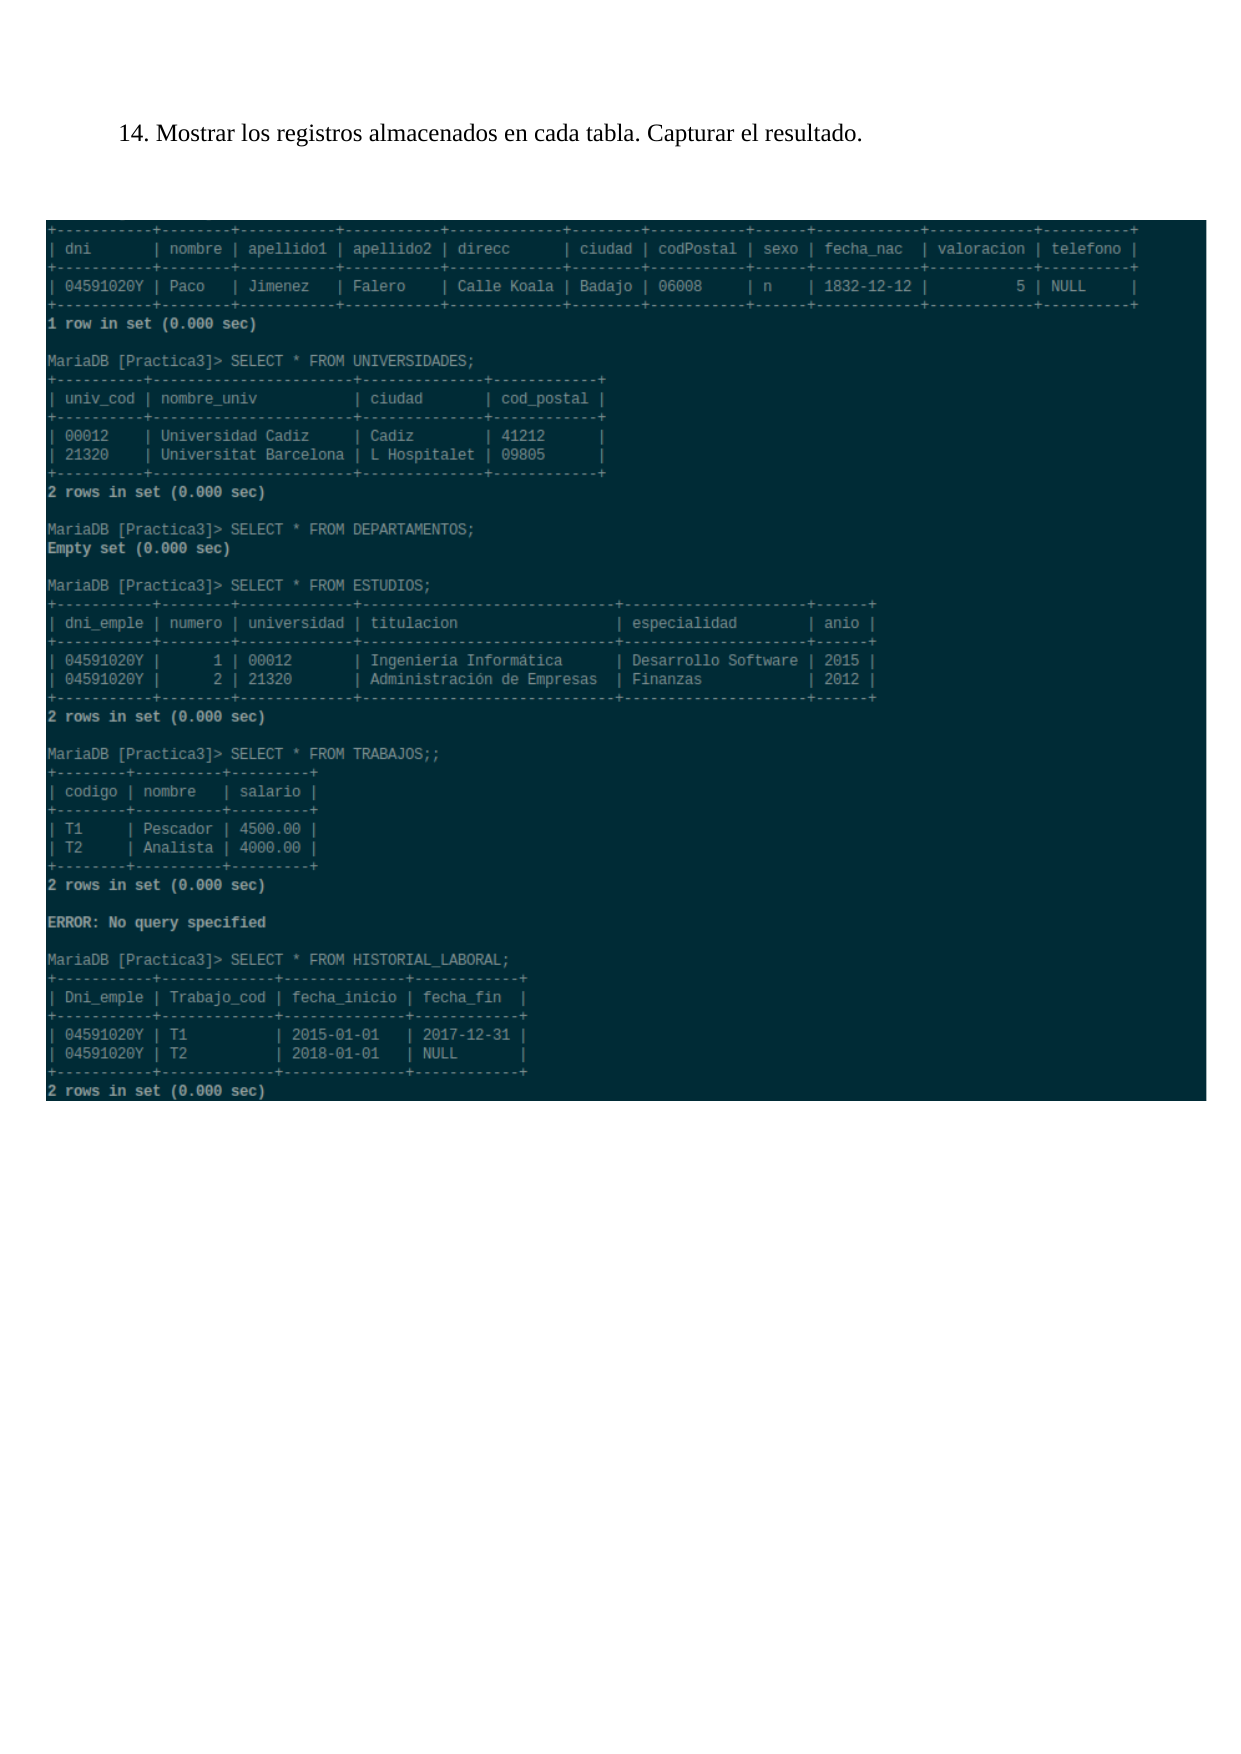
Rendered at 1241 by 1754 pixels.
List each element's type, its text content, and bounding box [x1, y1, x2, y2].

picture [870, 281, 884, 291]
picture [67, 526, 72, 534]
picture [652, 657, 666, 665]
picture [513, 676, 518, 684]
picture [983, 246, 993, 253]
picture [371, 994, 378, 1002]
picture [704, 617, 710, 628]
picture [434, 449, 438, 459]
picture [363, 280, 378, 291]
picture [1078, 246, 1085, 253]
picture [258, 748, 265, 759]
picture [49, 879, 56, 890]
picture [525, 449, 540, 459]
picture [302, 283, 308, 291]
picture [68, 823, 72, 833]
picture [167, 430, 173, 440]
picture [424, 355, 457, 366]
picture [499, 246, 505, 253]
picture [307, 992, 335, 1002]
picture [49, 748, 64, 759]
picture [319, 355, 344, 366]
picture [215, 655, 219, 665]
picture [67, 713, 73, 721]
picture [136, 995, 142, 1002]
picture [426, 992, 431, 1002]
picture [59, 582, 64, 590]
picture [71, 243, 77, 253]
picture [922, 226, 928, 233]
picture [67, 882, 73, 890]
picture [249, 823, 274, 833]
picture [564, 226, 570, 233]
picture [67, 320, 73, 328]
picture [424, 1048, 443, 1058]
picture [250, 356, 256, 366]
picture [324, 451, 344, 459]
picture [686, 676, 701, 684]
picture [198, 842, 203, 852]
picture [443, 451, 448, 459]
picture [381, 617, 387, 628]
picture [66, 617, 77, 628]
picture [145, 318, 151, 328]
picture [294, 1048, 309, 1058]
picture [686, 657, 693, 665]
picture [563, 676, 578, 684]
picture [224, 806, 230, 813]
picture [295, 430, 299, 441]
picture [94, 430, 98, 441]
picture [179, 355, 204, 366]
picture [643, 226, 649, 233]
picture [482, 954, 496, 964]
picture [1061, 246, 1068, 252]
picture [46, 542, 73, 557]
picture [1101, 246, 1115, 253]
picture [498, 1029, 507, 1039]
picture [276, 1012, 282, 1019]
picture [127, 954, 134, 964]
picture [110, 395, 116, 403]
picture [368, 246, 379, 253]
picture [851, 620, 857, 628]
picture [712, 657, 719, 665]
picture [400, 430, 404, 441]
picture [110, 280, 125, 291]
picture [110, 1048, 143, 1058]
picture [232, 355, 247, 366]
picture [76, 543, 91, 557]
picture [225, 430, 230, 441]
picture [136, 711, 160, 721]
picture [232, 917, 239, 927]
picture [49, 1068, 55, 1075]
picture [180, 826, 190, 833]
picture [145, 752, 155, 759]
picture [389, 994, 396, 1002]
picture [284, 823, 300, 833]
picture [407, 580, 419, 590]
picture [181, 788, 186, 796]
picture [155, 786, 178, 796]
picture [179, 582, 186, 590]
picture [643, 674, 653, 684]
picture [102, 1048, 106, 1058]
picture [617, 281, 622, 295]
picture [267, 580, 274, 590]
picture [433, 617, 439, 628]
picture [512, 655, 527, 665]
picture [237, 524, 243, 534]
picture [276, 355, 283, 366]
picture [479, 674, 487, 684]
picture [380, 657, 413, 669]
picture [260, 486, 264, 500]
picture [172, 711, 176, 725]
picture [92, 1029, 99, 1039]
picture [179, 526, 186, 534]
picture [258, 355, 265, 366]
picture [354, 280, 361, 291]
picture [144, 823, 160, 833]
picture [411, 243, 417, 253]
picture [1017, 280, 1024, 291]
picture [354, 994, 361, 1002]
picture [459, 280, 466, 291]
picture [293, 788, 300, 796]
picture [164, 844, 169, 852]
picture [137, 542, 141, 556]
picture [521, 1068, 527, 1075]
picture [241, 994, 247, 1002]
picture [83, 355, 108, 366]
picture [319, 748, 344, 759]
picture [450, 676, 466, 684]
picture [582, 676, 597, 684]
picture [494, 994, 501, 1002]
picture [337, 1048, 344, 1058]
picture [76, 748, 82, 759]
picture [337, 226, 343, 233]
picture [883, 246, 897, 253]
picture [478, 992, 483, 1002]
picture [162, 393, 195, 403]
picture [120, 524, 124, 538]
picture [354, 524, 365, 534]
picture [659, 280, 701, 291]
picture [267, 430, 286, 440]
picture [407, 1012, 413, 1019]
picture [398, 620, 405, 628]
picture [49, 1012, 55, 1019]
picture [896, 281, 911, 291]
picture [189, 526, 199, 534]
picture [546, 283, 553, 291]
picture [826, 620, 841, 628]
picture [241, 842, 247, 852]
picture [354, 246, 365, 257]
picture [415, 620, 426, 628]
picture [494, 657, 501, 665]
picture [102, 1029, 106, 1039]
picture [310, 355, 317, 365]
picture [373, 618, 378, 628]
picture [137, 582, 143, 590]
picture [765, 246, 780, 253]
picture [197, 711, 222, 721]
picture [371, 395, 378, 403]
picture [110, 486, 126, 497]
picture [232, 489, 256, 497]
picture [360, 355, 370, 365]
picture [294, 1029, 315, 1039]
picture [372, 430, 391, 441]
picture [310, 954, 344, 964]
picture [407, 1068, 413, 1075]
picture [123, 655, 134, 665]
picture [49, 318, 56, 328]
picture [154, 226, 160, 233]
picture [172, 355, 178, 366]
picture [311, 617, 317, 628]
picture [572, 395, 579, 403]
picture [295, 283, 300, 291]
picture [939, 246, 954, 253]
picture [145, 359, 159, 366]
picture [154, 1068, 160, 1075]
picture [686, 617, 701, 628]
picture [466, 280, 483, 291]
picture [834, 280, 859, 291]
picture [189, 919, 221, 931]
picture [319, 617, 344, 628]
picture [295, 992, 300, 1002]
picture [120, 748, 124, 762]
picture [748, 226, 754, 233]
picture [137, 526, 142, 534]
picture [511, 280, 544, 291]
picture [826, 655, 841, 665]
picture [163, 749, 168, 759]
picture [354, 954, 361, 964]
picture [179, 486, 187, 497]
picture [75, 713, 99, 721]
picture [432, 524, 440, 534]
picture [75, 882, 99, 890]
picture [1036, 226, 1042, 233]
picture [206, 844, 213, 852]
picture [102, 543, 125, 553]
picture [49, 486, 56, 497]
picture [190, 433, 204, 440]
picture [530, 655, 534, 665]
picture [224, 917, 230, 927]
text 14. Mostrar los registros almacenados en cada tabla. Capturar el resultado. [118, 118, 1122, 147]
picture [162, 542, 187, 553]
picture [380, 283, 387, 291]
picture [136, 1085, 160, 1095]
picture [49, 954, 64, 964]
picture [110, 673, 143, 684]
picture [127, 748, 134, 759]
picture [49, 524, 64, 534]
picture [826, 281, 832, 291]
picture [84, 617, 90, 628]
picture [197, 879, 222, 890]
picture [469, 449, 473, 459]
picture [302, 995, 308, 1002]
picture [84, 524, 94, 534]
picture [66, 430, 91, 440]
picture [249, 246, 274, 257]
picture [128, 806, 134, 813]
picture [171, 318, 178, 328]
picture [163, 826, 173, 833]
picture [319, 524, 344, 534]
picture [276, 748, 283, 759]
picture [307, 243, 313, 253]
picture [513, 430, 517, 441]
picture [215, 433, 221, 440]
picture [625, 283, 632, 291]
picture [145, 582, 155, 590]
picture [434, 674, 439, 684]
picture [198, 395, 203, 403]
picture [176, 620, 199, 628]
picture [93, 449, 108, 459]
picture [249, 620, 265, 628]
picture [415, 954, 426, 964]
picture [172, 1085, 176, 1099]
picture [311, 806, 317, 813]
picture [163, 919, 178, 931]
picture [277, 788, 282, 796]
picture [84, 449, 91, 459]
picture [529, 395, 562, 407]
picture [320, 243, 324, 253]
picture [75, 842, 82, 848]
picture [851, 655, 859, 664]
picture [241, 917, 265, 927]
picture [67, 449, 73, 459]
picture [643, 620, 670, 631]
picture [71, 395, 82, 403]
picture [259, 674, 265, 684]
picture [504, 430, 508, 440]
picture [49, 355, 64, 366]
picture [240, 451, 248, 459]
picture [371, 954, 379, 964]
picture [145, 788, 155, 796]
picture [267, 788, 274, 796]
picture [102, 318, 117, 328]
picture [223, 320, 248, 328]
picture [298, 451, 309, 459]
picture [190, 582, 199, 590]
picture [486, 280, 492, 291]
picture [110, 1029, 134, 1039]
picture [284, 842, 300, 852]
picture [355, 748, 412, 759]
picture [1079, 281, 1085, 291]
picture [145, 526, 155, 534]
picture [197, 283, 204, 291]
picture [844, 674, 858, 684]
picture [612, 243, 632, 253]
picture [408, 393, 422, 403]
picture [538, 430, 544, 441]
picture [197, 1085, 222, 1095]
picture [237, 430, 251, 440]
picture [502, 449, 522, 459]
picture [179, 1085, 187, 1095]
picture [110, 1085, 126, 1095]
picture [232, 713, 256, 721]
picture [720, 246, 728, 253]
picture [310, 748, 317, 759]
picture [764, 657, 780, 665]
picture [398, 283, 405, 291]
picture [678, 617, 684, 628]
picture [123, 281, 143, 291]
picture [826, 673, 841, 684]
picture [232, 748, 247, 759]
picture [154, 1012, 160, 1019]
picture [75, 320, 92, 328]
picture [633, 673, 640, 684]
picture [241, 788, 256, 796]
picture [425, 1029, 446, 1039]
picture [394, 393, 408, 403]
picture [232, 882, 256, 890]
picture [764, 283, 771, 291]
picture [223, 994, 230, 1002]
picture [319, 1048, 326, 1058]
picture [144, 842, 164, 852]
picture [102, 281, 108, 291]
picture [485, 246, 496, 253]
picture [145, 957, 155, 964]
picture [233, 449, 238, 459]
picture [249, 842, 274, 852]
picture [232, 954, 243, 964]
picture [127, 320, 143, 328]
picture [182, 430, 186, 441]
picture [416, 355, 422, 366]
picture [66, 673, 99, 684]
picture [67, 1088, 73, 1095]
picture [459, 355, 466, 366]
picture [476, 677, 482, 684]
picture [49, 1085, 56, 1095]
picture [442, 226, 448, 233]
picture [380, 524, 396, 534]
picture [186, 957, 199, 964]
picture [267, 954, 274, 964]
picture [190, 452, 199, 459]
picture [215, 451, 221, 459]
picture [373, 355, 413, 366]
picture [581, 280, 614, 291]
picture [49, 711, 56, 721]
picture [389, 954, 405, 964]
picture [66, 992, 82, 1002]
picture [504, 657, 509, 665]
picture [163, 318, 167, 332]
picture [521, 1012, 527, 1019]
picture [380, 580, 396, 590]
picture [678, 657, 683, 665]
picture [214, 246, 221, 253]
picture [198, 545, 221, 553]
picture [163, 524, 168, 534]
picture [215, 992, 220, 1006]
picture [425, 243, 431, 250]
picture [337, 1029, 350, 1039]
picture [551, 657, 562, 665]
picture [704, 246, 710, 253]
picture [233, 226, 239, 233]
picture [214, 620, 221, 626]
picture [110, 917, 126, 927]
picture [179, 879, 187, 890]
picture [180, 283, 195, 291]
picture [565, 393, 569, 403]
picture [248, 992, 265, 1002]
picture [67, 582, 73, 590]
picture [179, 711, 187, 721]
picture [172, 748, 178, 759]
picture [748, 655, 754, 665]
picture [407, 617, 413, 628]
picture [513, 393, 527, 403]
picture [198, 954, 204, 964]
picture [494, 283, 499, 291]
picture [530, 430, 535, 441]
picture [110, 655, 121, 665]
picture [97, 524, 103, 534]
picture [783, 246, 789, 253]
picture [136, 879, 160, 890]
picture [319, 580, 344, 590]
picture [450, 524, 463, 534]
picture [424, 657, 431, 664]
picture [486, 655, 492, 665]
picture [49, 580, 59, 590]
picture [250, 449, 255, 459]
picture [101, 994, 125, 1006]
picture [712, 617, 736, 628]
picture [450, 954, 483, 964]
picture [115, 393, 134, 403]
picture [101, 788, 117, 800]
picture [389, 449, 422, 463]
picture [241, 823, 246, 833]
picture [171, 280, 178, 291]
picture [735, 657, 745, 665]
picture [145, 413, 151, 420]
picture [106, 620, 125, 631]
picture [237, 580, 243, 590]
picture [66, 280, 99, 291]
picture [433, 992, 466, 1002]
picture [267, 524, 274, 534]
picture [757, 655, 761, 665]
picture [75, 489, 99, 497]
picture [638, 655, 648, 665]
picture [446, 620, 457, 628]
picture [207, 451, 212, 459]
picture [1132, 226, 1138, 233]
picture [136, 655, 143, 665]
picture [656, 676, 675, 684]
picture [528, 673, 553, 687]
picture [250, 749, 256, 759]
picture [188, 318, 213, 328]
picture [272, 449, 282, 459]
picture [251, 280, 256, 291]
picture [286, 620, 291, 628]
picture [206, 395, 213, 403]
picture [486, 413, 492, 420]
picture [136, 919, 160, 931]
picture [163, 356, 168, 366]
picture [643, 301, 649, 308]
picture [783, 657, 788, 665]
picture [46, 917, 91, 927]
picture [172, 486, 176, 500]
picture [162, 449, 178, 459]
picture [599, 413, 605, 420]
picture [834, 247, 845, 252]
picture [848, 243, 867, 253]
picture [412, 748, 422, 759]
picture [75, 1088, 99, 1095]
picture [49, 806, 55, 813]
picture [372, 673, 413, 684]
picture [267, 673, 291, 684]
picture [268, 617, 274, 628]
picture [416, 674, 422, 684]
picture [102, 655, 106, 665]
picture [163, 580, 168, 590]
picture [145, 542, 152, 553]
picture [468, 674, 475, 684]
picture [682, 243, 697, 253]
picture [172, 879, 176, 893]
picture [97, 580, 103, 590]
picture [49, 226, 55, 233]
picture [434, 657, 439, 665]
picture [75, 786, 91, 796]
picture [136, 1029, 143, 1039]
picture [355, 413, 361, 420]
picture [193, 823, 199, 833]
picture [197, 486, 222, 497]
picture [83, 580, 94, 590]
picture [232, 1088, 256, 1095]
picture [259, 281, 295, 291]
picture [228, 395, 239, 403]
picture [1052, 280, 1076, 291]
picture [136, 486, 160, 497]
picture [66, 1048, 99, 1058]
picture [120, 355, 124, 369]
picture [66, 1029, 81, 1039]
picture [249, 655, 280, 665]
picture [260, 1085, 264, 1099]
picture [76, 355, 82, 366]
picture [128, 617, 134, 628]
picture [603, 246, 609, 253]
picture [260, 879, 264, 893]
picture [179, 748, 204, 759]
picture [267, 748, 274, 759]
picture [83, 748, 108, 759]
picture [49, 413, 55, 420]
picture [390, 618, 395, 628]
picture [363, 1029, 370, 1039]
picture [83, 954, 108, 964]
picture [215, 675, 221, 684]
picture [176, 246, 182, 253]
picture [267, 355, 274, 366]
picture [276, 620, 286, 628]
picture [476, 657, 483, 665]
picture [110, 879, 126, 890]
picture [450, 657, 457, 665]
picture [66, 788, 73, 795]
picture [276, 1068, 282, 1075]
picture [809, 226, 815, 233]
picture [110, 711, 126, 721]
picture [185, 243, 204, 253]
picture [127, 355, 134, 366]
picture [67, 489, 73, 497]
picture [502, 674, 513, 684]
picture [363, 1048, 370, 1058]
picture [66, 655, 99, 665]
picture [406, 524, 426, 534]
picture [844, 617, 850, 628]
picture [102, 674, 108, 684]
picture [670, 657, 675, 665]
picture [188, 992, 213, 1002]
